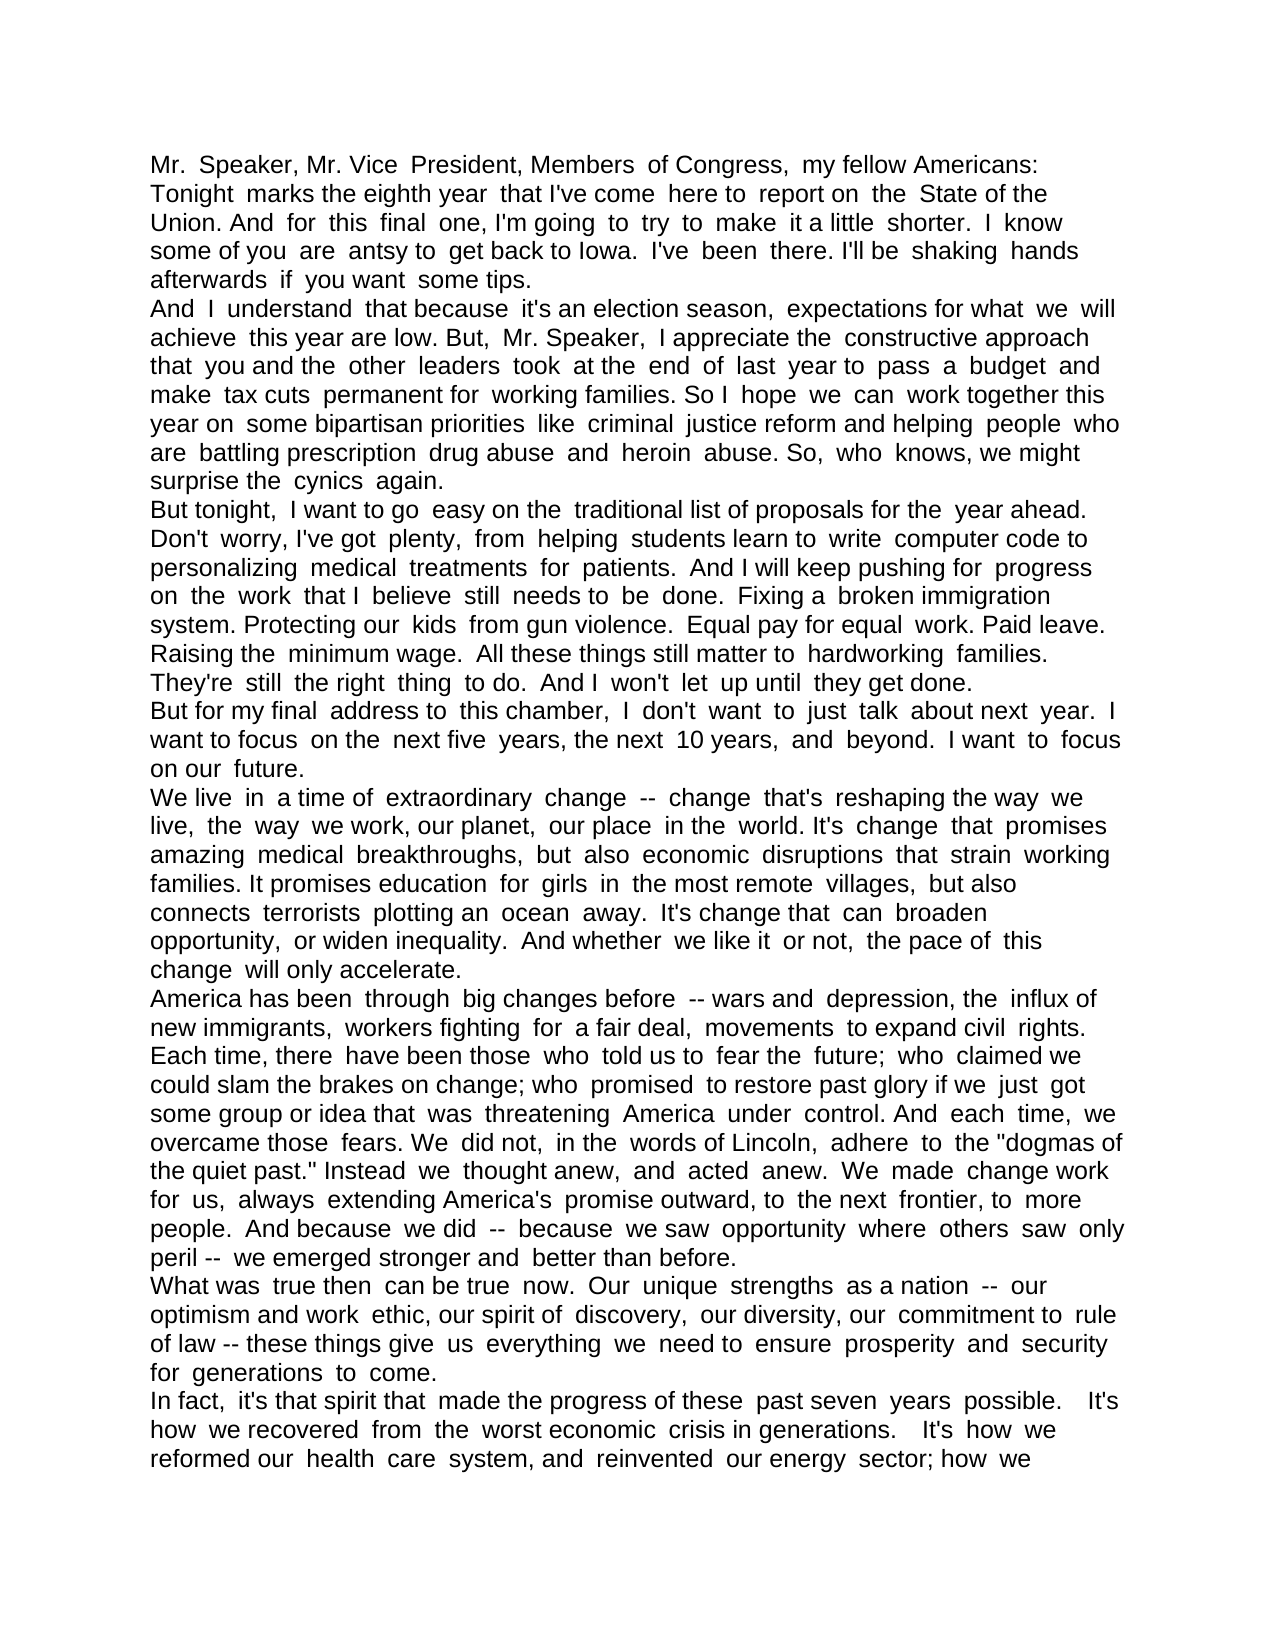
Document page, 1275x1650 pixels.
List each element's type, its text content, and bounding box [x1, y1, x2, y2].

text And I understand that because it's an election season, expectations for what we will achieve this year are low. But, Mr. Speaker, I appreciate the constructive approach that you and the other leaders took at the end of last year to pass a budget and make tax cuts permanent for working families. So I hope we can work together this year on some bipartisan priorities like criminal justice reform and helping people who are battling prescription drug abuse and heroin abuse. So, who knows, we might surprise the cynics again. [150, 294, 1125, 495]
text Tonight marks the eighth year that I've come here to report on the State of the Union. And for this final one, I'm going to try to make it a little shorter. I know some of you are antsy to get back to Iowa. I've been there. I'll be shaking hands afterwards if you want some tips. [150, 179, 1125, 294]
text What was true then can be true now. Our unique strengths as a nation -- our optimism and work ethic, our spirit of discovery, our diversity, our commitment to rule of law -- these things give us everything we need to ensure prosperity and security for generations to come. [150, 1271, 1125, 1386]
text But for my final address to this chamber, I don't want to just talk about next year. I want to focus on the next five years, the next 10 years, and beyond. I want to focus on our future. [150, 696, 1125, 782]
text America has been through big changes before -- wars and depression, the influx of new immigrants, workers fighting for a fair deal, movements to expand civil rights. Each time, there have been those who told us to fear the future; who claimed we could slam the brakes on change; who promised to restore past glory if we just got some group or idea that was threatening America under control. And each time, we overcame those fears. We did not, in the words of Lincoln, adhere to the "dogmas of the quiet past." Instead we thought anew, and acted anew. We made change work for us, always extending America's promise outward, to the next frontier, to more people. And because we did -- because we saw opportunity where others saw only peril -- we emerged stronger and better than before. [150, 984, 1125, 1271]
text In fact, it's that spirit that made the progress of these past seven years possible. It's how we recovered from the worst economic crisis in generations. It's how we reformed our health care system, and reinvented our energy sector; how we [150, 1386, 1125, 1472]
text But tonight, I want to go easy on the traditional list of proposals for the year ahead. Don't worry, I've got plenty, from helping students learn to write computer code to personalizing medical treatments for patients. And I will keep pushing for progress on the work that I believe still needs to be done. Fixing a broken immigration system. Protecting our kids from gun violence. Equal pay for equal work. Paid leave. Raising the minimum wage. All these things still matter to hardworking families. They're still the right thing to do. And I won't let up until they get done. [150, 495, 1125, 696]
text Mr. Speaker, Mr. Vice President, Members of Congress, my fellow Americans: [150, 150, 1125, 179]
text We live in a time of extraordinary change -- change that's reshaping the way we live, the way we work, our planet, our place in the world. It's change that promises amazing medical breakthroughs, but also economic disruptions that strain working families. It promises education for girls in the most remote villages, but also connects terrorists plotting an ocean away. It's change that can broaden opportunity, or widen inequality. And whether we like it or not, the pace of this change will only accelerate. [150, 782, 1125, 984]
